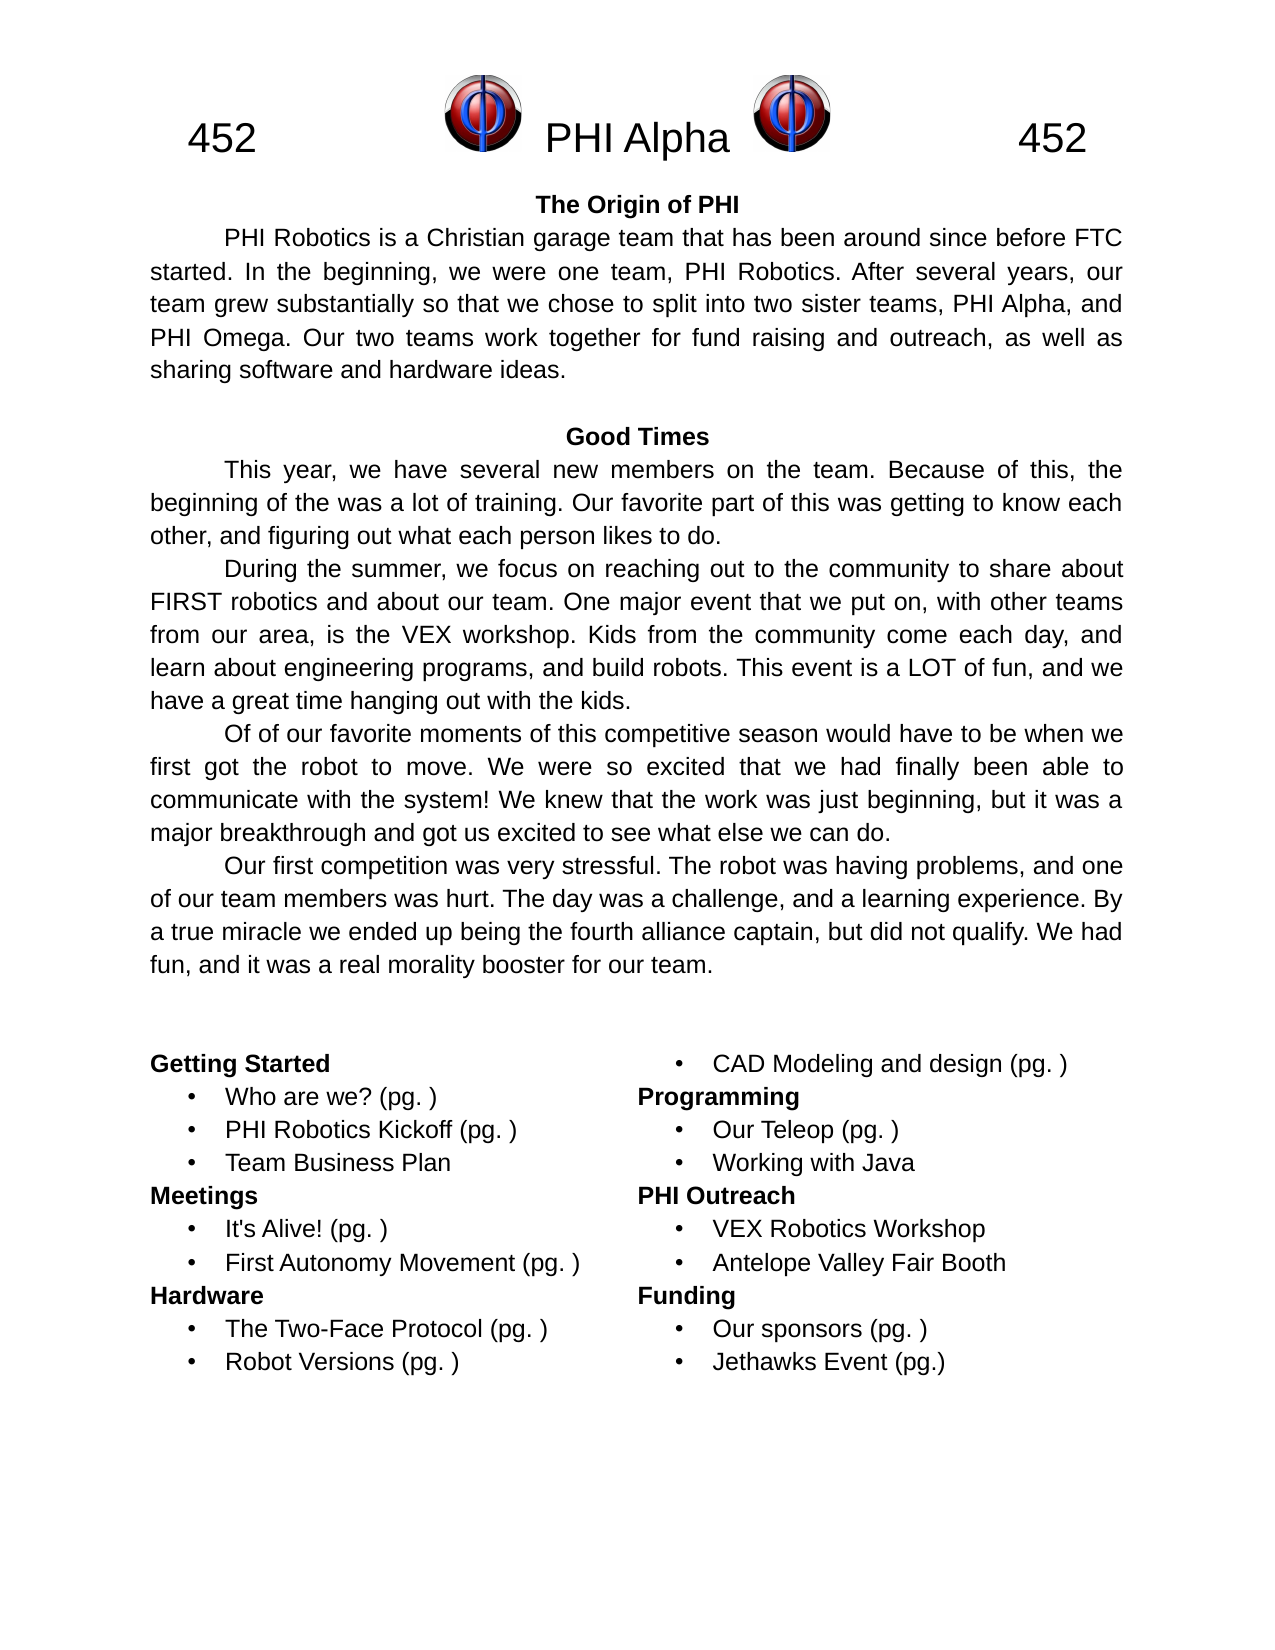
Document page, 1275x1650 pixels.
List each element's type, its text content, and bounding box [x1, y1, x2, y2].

list First Autonomy Movement (pg. ) [187, 1247, 637, 1276]
text During the summer, we focus on reaching out to the community to share about FIRST robotics and about our team. One major event that we put on, with other teams from our area, is the VEX workshop. Kids from the community come each day, and learn about engineering programs, and build robots. This event is a LOT of fun, and we have a great time hanging out with the kids. [150, 554, 1125, 714]
list PHI Robotics Kickoff (pg. ) [187, 1115, 637, 1144]
text Programming [637, 1082, 1125, 1111]
text Hardware [150, 1281, 637, 1309]
list Our Teleop (pg. ) [675, 1115, 1125, 1144]
text Of of our favorite moments of this competitive season would have to be when we first got the robot to move. We were so excited that we had finally been able to communicate with the system! We knew that the work was just beginning, but it was a major breakthrough and got us excited to see what else we can do. [150, 719, 1125, 847]
list Who are we? (pg. ) [187, 1082, 637, 1111]
text The Origin of PHI [150, 190, 1125, 219]
text PHI Outreach [637, 1181, 1125, 1210]
text PHI Robotics is a Christian garage team that has been around since before FTC started. In the beginning, we were one team, PHI Robotics. After several years, our team grew substantially so that we chose to split into two sister teams, PHI Alpha, and PHI Omega. Our two teams work together for fund raising and outreach, as well as sharing software and hardware ideas. [150, 223, 1125, 384]
list Working with Java [675, 1148, 1125, 1177]
list The Two-Face Protocol (pg. ) [187, 1314, 637, 1342]
picture [444, 75, 522, 152]
text This year, we have several new members on the team. Because of this, the beginning of the was a lot of training. Our favorite part of this was getting to know each other, and figuring out what each person likes to do. [150, 454, 1125, 549]
text Good Times [150, 388, 1125, 450]
list CAD Modeling and design (pg. ) [675, 1049, 1125, 1078]
text Getting Started [150, 1049, 637, 1078]
list Our sponsors (pg. ) [675, 1314, 1125, 1342]
text Our first competition was very stressful. The robot was having problems, and one of our team members was hurt. The day was a challenge, and a learning experience. By a true miracle we ended up being the fourth alliance captain, but did not qualify. We had fun, and it was a real morality booster for our team. [150, 851, 1125, 979]
list Antelope Valley Fair Booth [675, 1247, 1125, 1276]
picture [753, 75, 831, 152]
text Funding [637, 1281, 1125, 1309]
list Jethawks Event (pg.) [675, 1347, 1125, 1376]
list Robot Versions (pg. ) [187, 1347, 637, 1376]
list Team Business Plan [187, 1148, 637, 1177]
list VEX Robotics Workshop [675, 1214, 1125, 1243]
list It's Alive! (pg. ) [187, 1214, 637, 1243]
text Meetings [150, 1181, 637, 1210]
